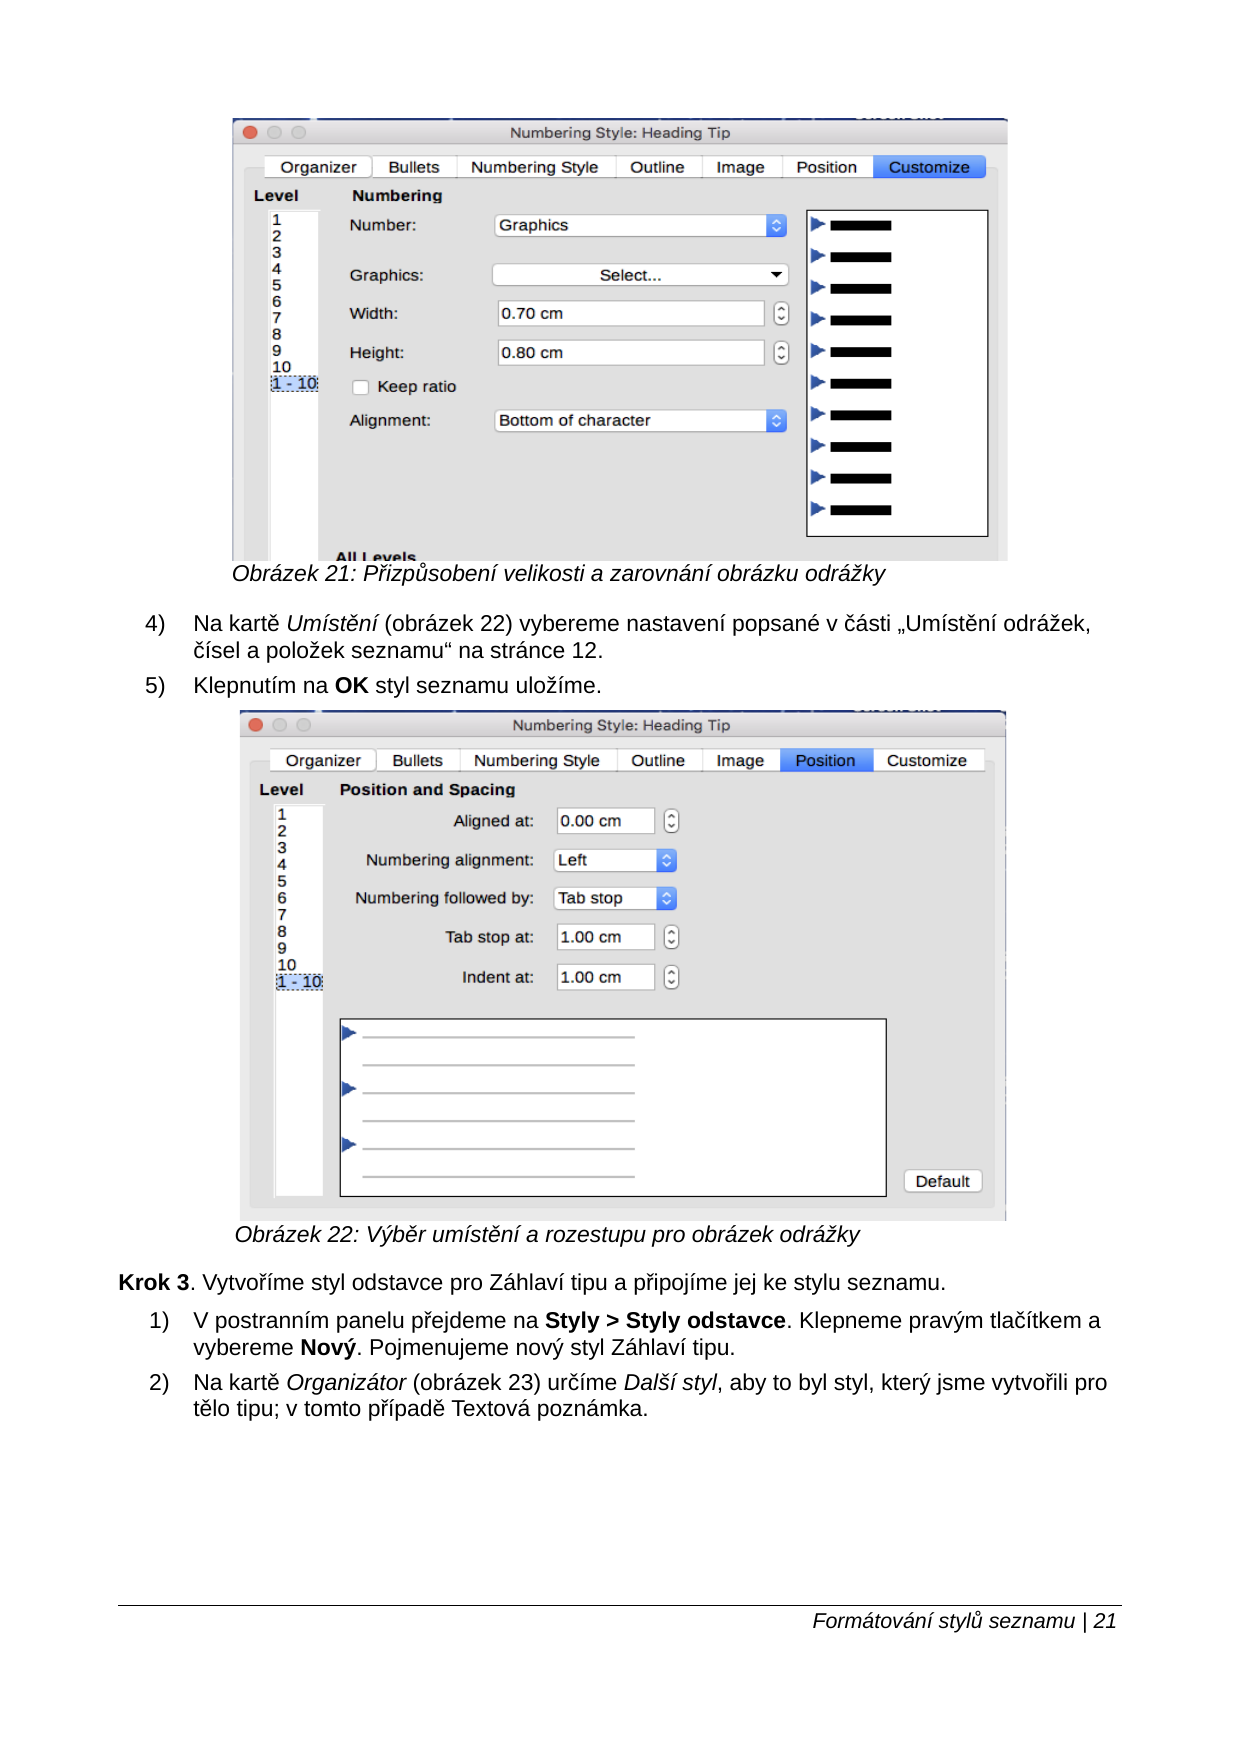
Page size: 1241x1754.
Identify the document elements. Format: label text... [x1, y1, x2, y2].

text Obrázek 21: Přizpůsobení velikosti a zarovnání obrázku odrážky [232, 118, 1009, 587]
picture [239, 710, 1007, 1221]
text Obrázek 22: Výběr umístění a rozestupu pro obrázek odrážky [234, 710, 1006, 1247]
text Krok 3. Vytvoříme styl odstavce pro Záhlaví tipu a připojíme jej ke stylu seznamu. [118, 1268, 1122, 1295]
list Na kartě Organizátor (obrázek 23) určíme Další styl, aby to byl styl, který jsme vytvořili pro tělo tipu; v tomto případě Textová poznámka. [169, 1369, 1122, 1422]
list Na kartě Umístění (obrázek 22) vybereme nastavení popsané v části „Umístění odrážek, čísel a položek seznamu“ na stránce 12. [165, 610, 1122, 663]
picture [232, 118, 1008, 561]
list V postranním panelu přejdeme na Styly > Styly odstavce. Klepneme pravým tlačítkem a vybereme Nový. Pojmenujeme nový styl Záhlaví tipu. [169, 1307, 1122, 1360]
list Klepnutím na OK styl seznamu uložíme. [165, 672, 1122, 698]
